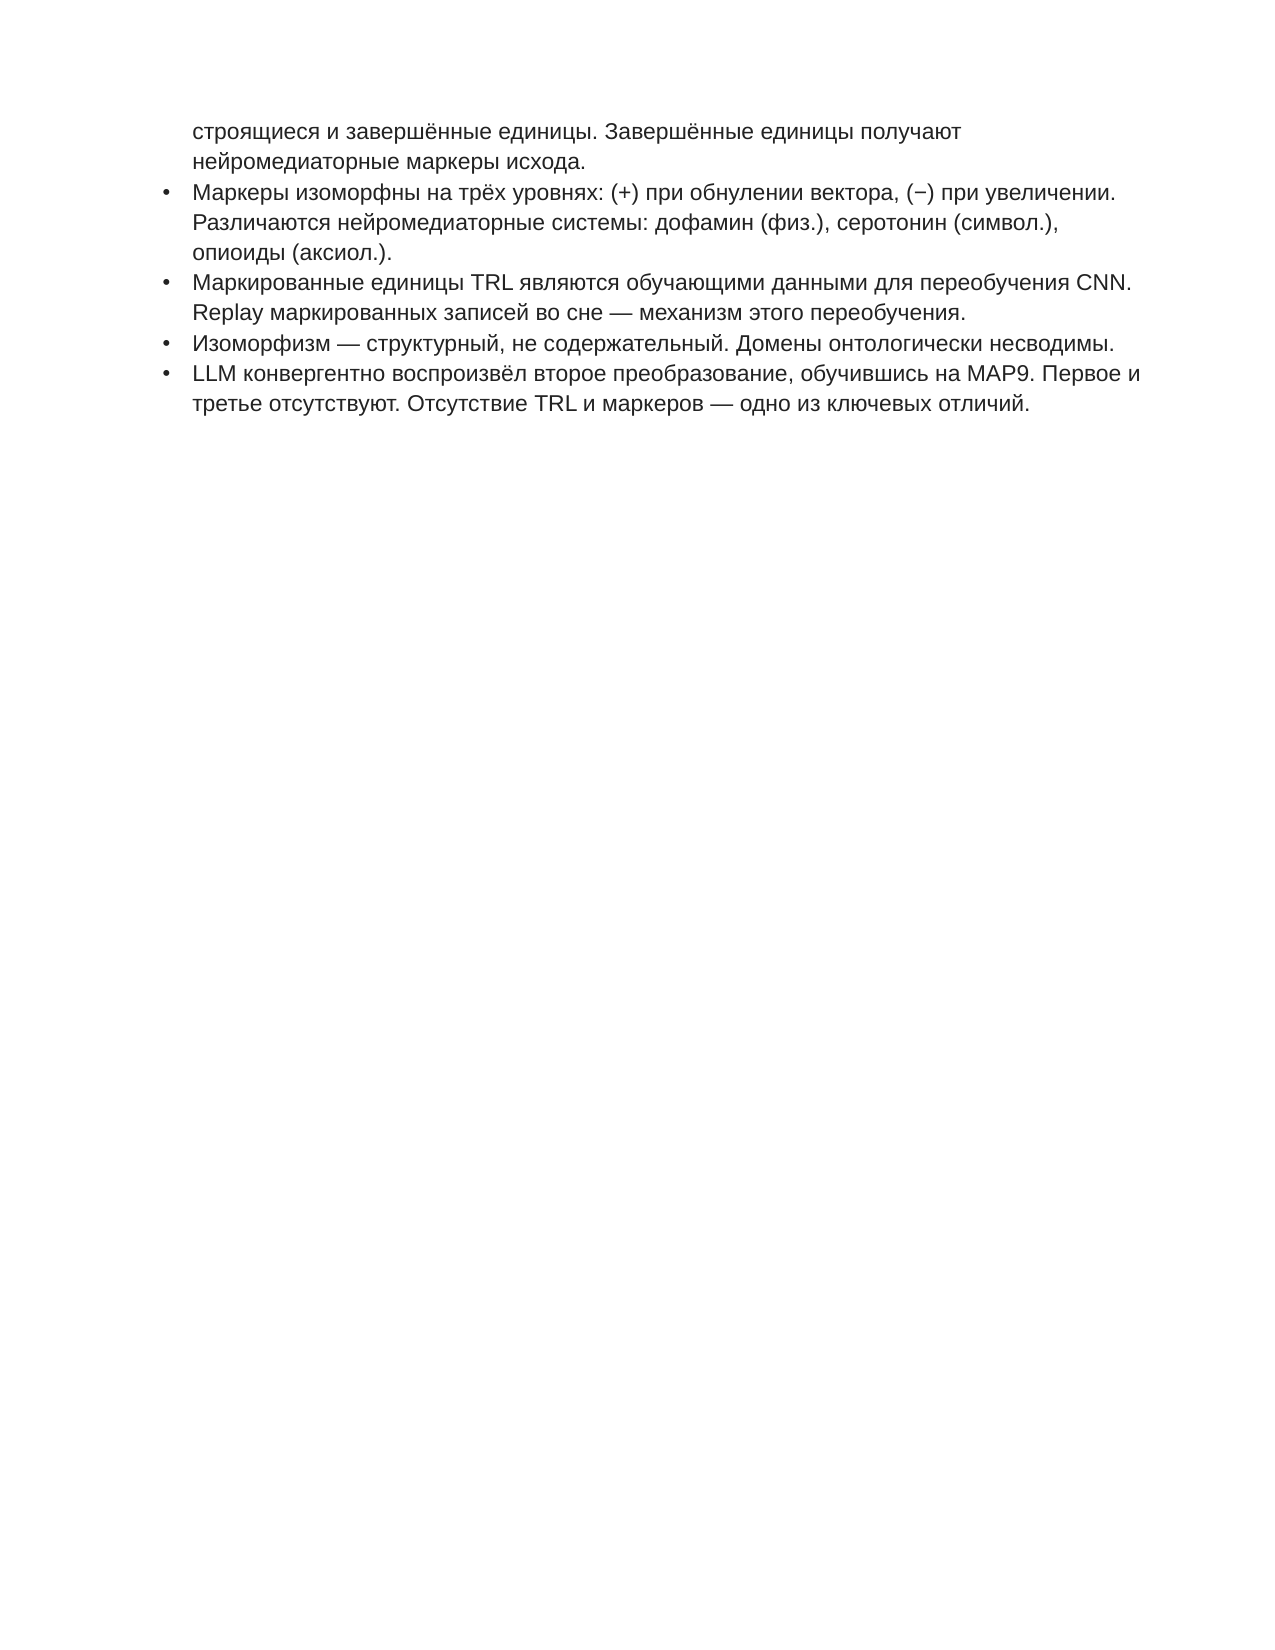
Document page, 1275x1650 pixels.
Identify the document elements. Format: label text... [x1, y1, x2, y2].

list строящиеся и завершённые единицы. Завершённые единицы получают нейромедиаторные маркеры исхода. [162, 118, 1157, 175]
list Маркированные единицы TRL являются обучающими данными для переобучения CNN. Replay маркированных записей во сне — механизм этого переобучения. [162, 269, 1157, 326]
list LLM конвергентно воспроизвёл второе преобразование, обучившись на MAP9. Первое и третье отсутствуют. Отсутствие TRL и маркеров — одно из ключевых отличий. [162, 360, 1157, 416]
list Маркеры изоморфны на трёх уровнях: (+) при обнулении вектора, (−) при увеличении. Различаются нейромедиаторные системы: дофамин (физ.), серотонин (символ.), опиоиды (аксиол.). [162, 178, 1157, 265]
list Изоморфизм — структурный, не содержательный. Домены онтологически несводимы. [162, 329, 1157, 356]
